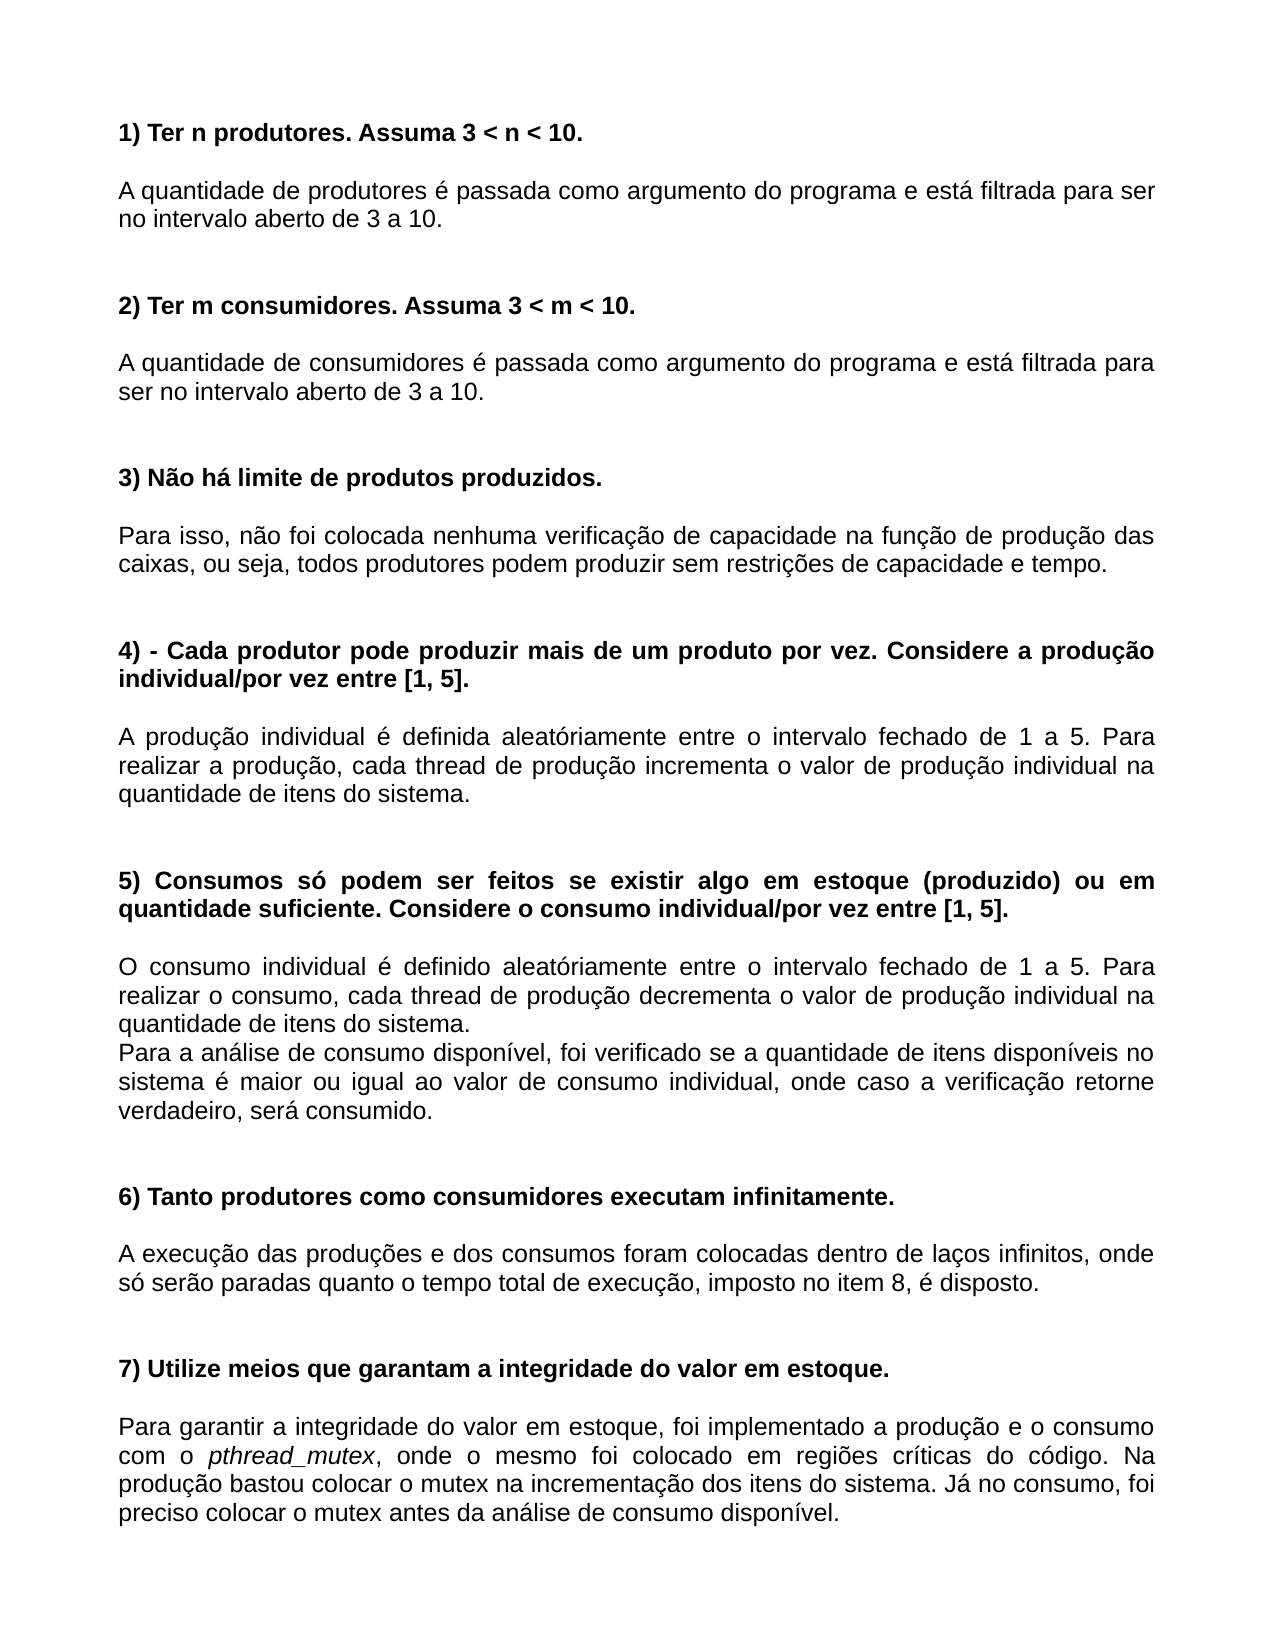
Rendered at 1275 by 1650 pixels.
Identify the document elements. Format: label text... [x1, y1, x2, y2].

text 5) Consumos só podem ser feitos se existir algo em estoque (produzido) ou em quantidade suficiente. Considere o consumo individual/por vez entre [1, 5]. [118, 866, 1157, 923]
text O consumo individual é definido aleatóriamente entre o intervalo fechado de 1 a 5. Para realizar o consumo, cada thread de produção decrementa o valor de produção individual na quantidade de itens do sistema. [118, 952, 1157, 1038]
text Para a análise de consumo disponível, foi verificado se a quantidade de itens disponíveis no sistema é maior ou igual ao valor de consumo individual, onde caso a verificação retorne verdadeiro, será consumido. [118, 1038, 1157, 1124]
text A execução das produções e dos consumos foram colocadas dentro de laços infinitos, onde só serão paradas quanto o tempo total de execução, imposto no item 8, é disposto. [118, 1239, 1157, 1297]
text Para garantir a integridade do valor em estoque, foi implementado a produção e o consumo com o pthread_mutex, onde o mesmo foi colocado em regiões críticas do código. Na produção bastou colocar o mutex na incrementação dos itens do sistema. Já no consumo, foi preciso colocar o mutex antes da análise de consumo disponível. [118, 1412, 1157, 1527]
text 6) Tanto produtores como consumidores executam infinitamente. [118, 1182, 1157, 1211]
text A quantidade de produtores é passada como argumento do programa e está filtrada para ser no intervalo aberto de 3 a 10. [118, 176, 1157, 233]
text 7) Utilize meios que garantam a integridade do valor em estoque. [118, 1354, 1157, 1383]
text 1) Ter n produtores. Assuma 3 < n < 10. [118, 118, 1157, 147]
text A quantidade de consumidores é passada como argumento do programa e está filtrada para ser no intervalo aberto de 3 a 10. [118, 348, 1157, 406]
text A produção individual é definida aleatóriamente entre o intervalo fechado de 1 a 5. Para realizar a produção, cada thread de produção incrementa o valor de produção individual na quantidade de itens do sistema. [118, 722, 1157, 808]
text 3) Não há limite de produtos produzidos. [118, 463, 1157, 492]
text Para isso, não foi colocada nenhuma verificação de capacidade na função de produção das caixas, ou seja, todos produtores podem produzir sem restrições de capacidade e tempo. [118, 521, 1157, 578]
text 4) - Cada produtor pode produzir mais de um produto por vez. Considere a produção individual/por vez entre [1, 5]. [118, 636, 1157, 693]
text 2) Ter m consumidores. Assuma 3 < m < 10. [118, 291, 1157, 319]
